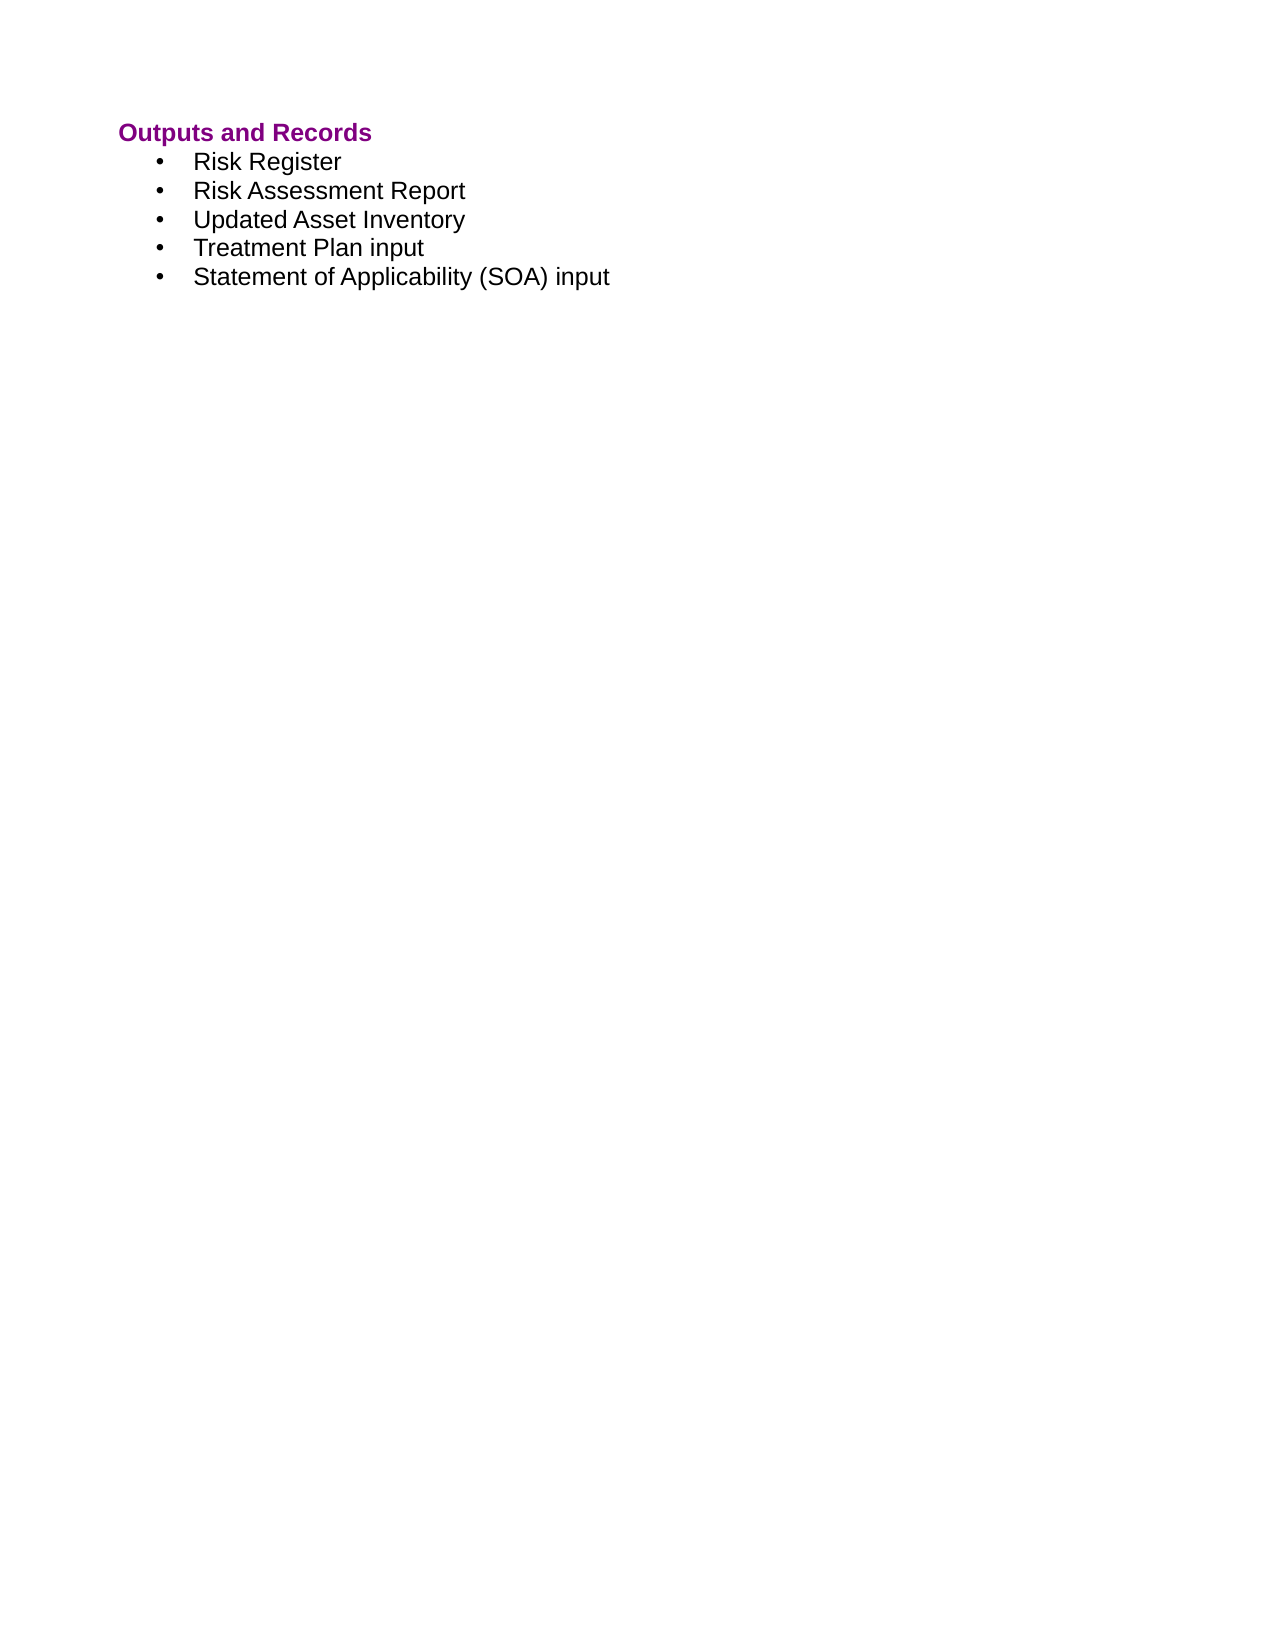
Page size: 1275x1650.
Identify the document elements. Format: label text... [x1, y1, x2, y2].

text Outputs and Records [118, 118, 1157, 147]
list Statement of Applicability (SOA) input [156, 262, 1157, 291]
list Risk Register [156, 147, 1157, 176]
list Treatment Plan input [156, 233, 1157, 262]
list Updated Asset Inventory [156, 204, 1157, 233]
list Risk Assessment Report [156, 176, 1157, 204]
